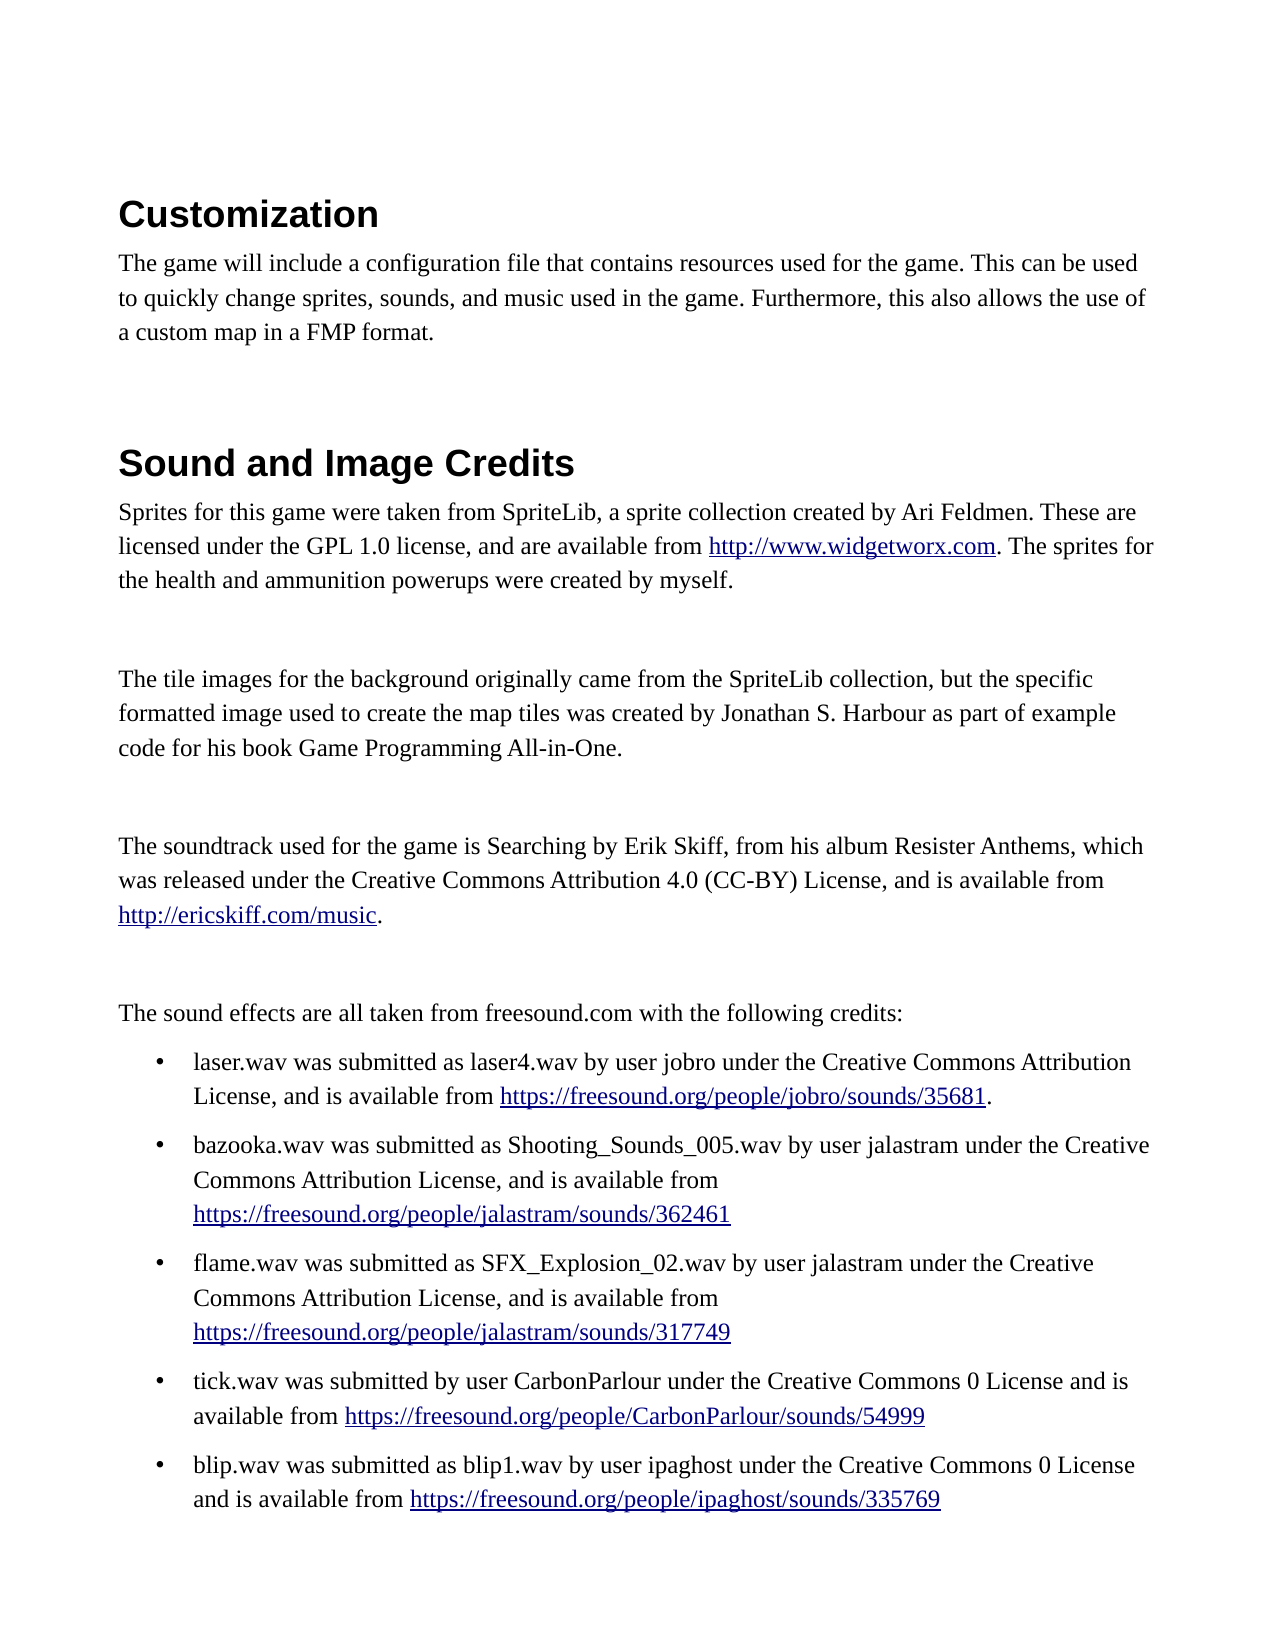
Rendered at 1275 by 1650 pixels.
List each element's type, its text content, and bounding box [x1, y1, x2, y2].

list laser.wav was submitted as laser4.wav by user jobro under the Creative Commons Attribution License, and is available from https://freesound.org/people/jobro/sounds/35681. [156, 1047, 1157, 1110]
list flame.wav was submitted as SFX_Explosion_02.wav by user jalastram under the Creative Commons Attribution License, and is available from https://freesound.org/people/jalastram/sounds/317749 [156, 1248, 1157, 1346]
list blip.wav was submitted as blip1.wav by user ipaghost under the Creative Commons 0 License and is available from https://freesound.org/people/ipaghost/sounds/335769 [156, 1450, 1157, 1513]
text The sound effects are all taken from freesound.com with the following credits: [118, 998, 1157, 1027]
list tick.wav was submitted by user CarbonParlour under the Creative Commons 0 License and is available from https://freesound.org/people/CarbonParlour/sounds/54999 [156, 1366, 1157, 1430]
text The tile images for the background originally came from the SpriteLib collection, but the specific formatted image used to create the map tiles was created by Jonathan S. Harbour as part of example code for his book Game Programming All-in-One. [118, 664, 1157, 761]
subtitle Sound and Image Credits [118, 440, 1157, 484]
list bazooka.wav was submitted as Shooting_Sounds_005.wav by user jalastram under the Creative Commons Attribution License, and is available from https://freesound.org/people/jalastram/sounds/362461 [156, 1130, 1157, 1228]
text The soundtrack used for the game is Searching by Erik Skiff, from his album Resister Anthems, which was released under the Creative Commons Attribution 4.0 (CC-BY) License, and is available from http://ericskiff.com/music. [118, 831, 1157, 928]
subtitle Customization [118, 192, 1157, 236]
text The game will include a configuration file that contains resources used for the game. This can be used to quickly change sprites, sounds, and music used in the game. Furthermore, this also allows the use of a custom map in a FMP format. [118, 248, 1157, 346]
text Sprites for this game were taken from SpriteLib, a sprite collection created by Ari Feldmen. These are licensed under the GPL 1.0 license, and are available from http://www.widgetworx.com. The sprites for the health and ammunition powerups were created by myself. [118, 497, 1157, 594]
